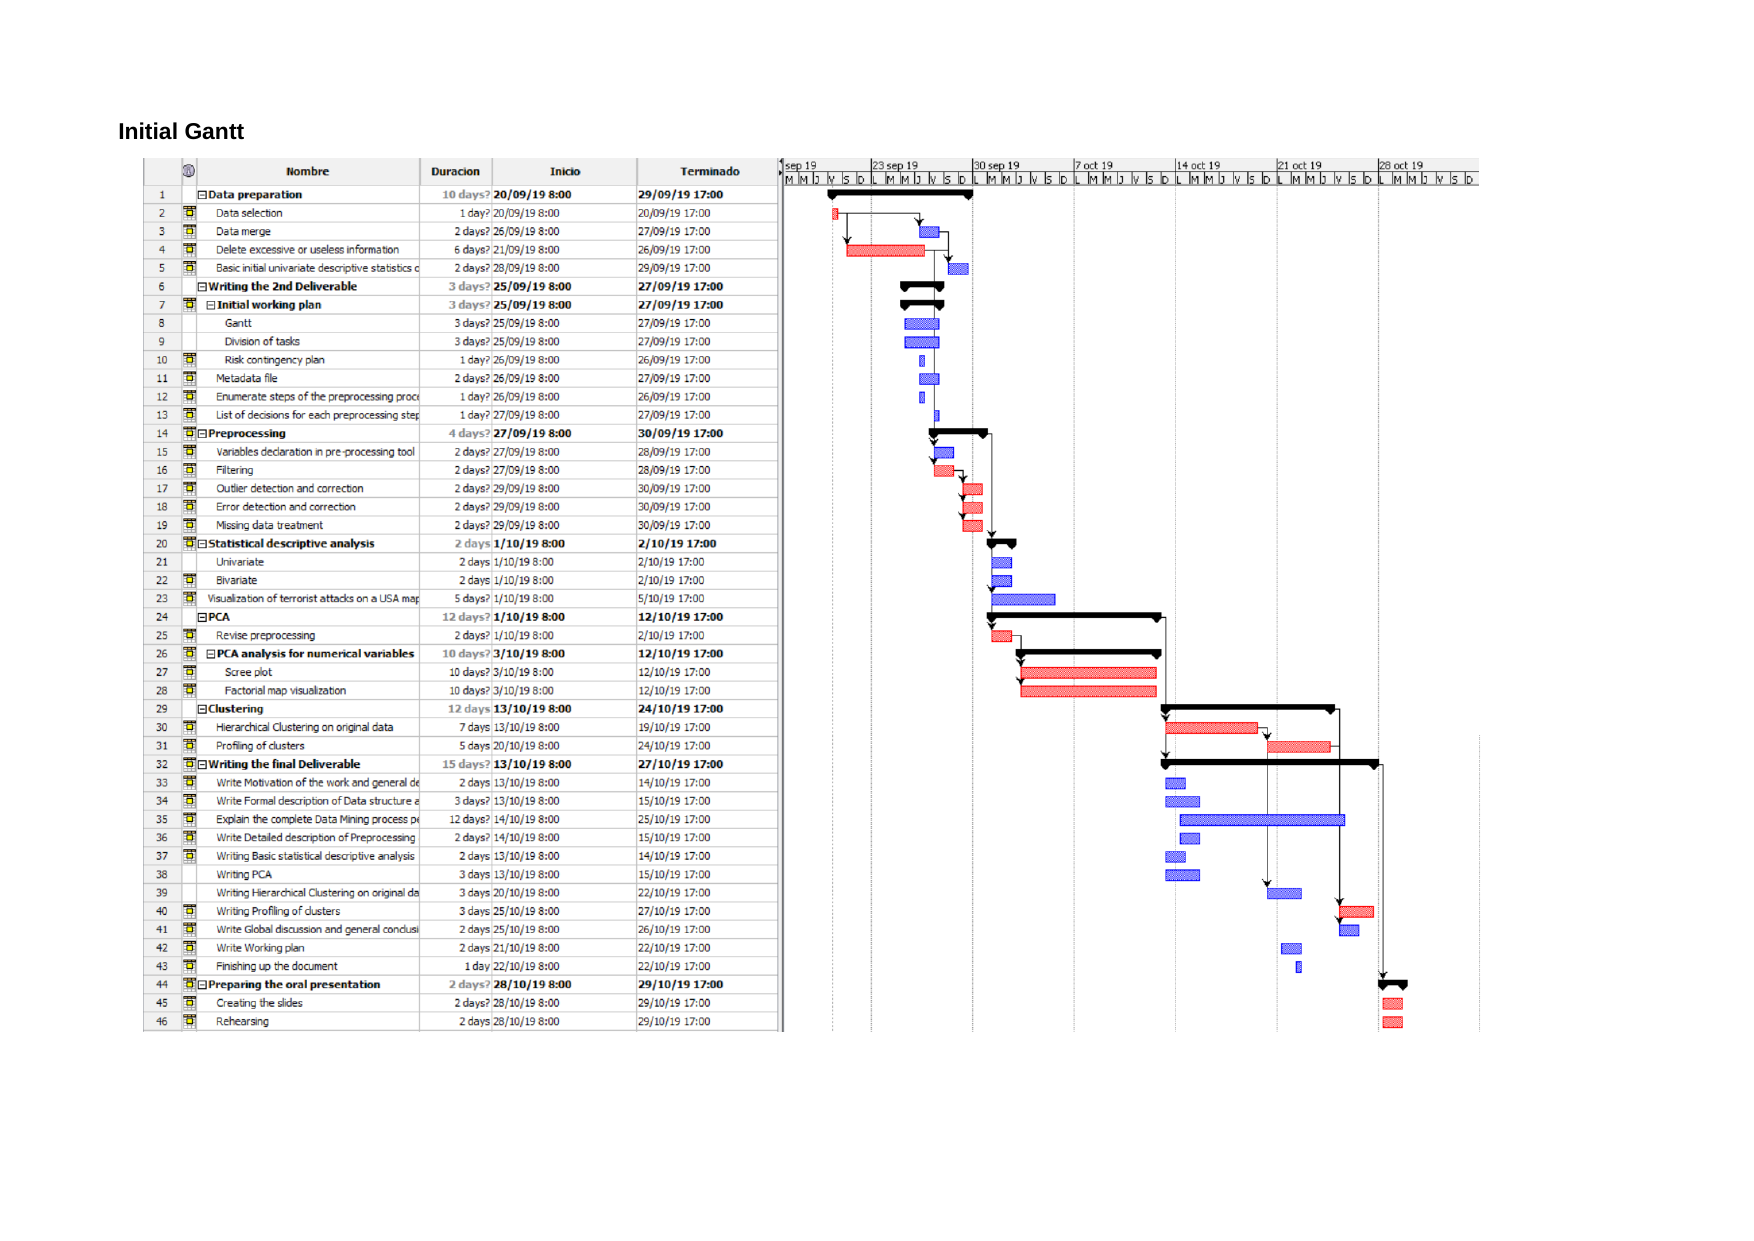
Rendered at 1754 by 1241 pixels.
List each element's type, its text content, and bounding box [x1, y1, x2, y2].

picture [143, 158, 1481, 1032]
text Initial Gantt [118, 118, 1636, 144]
